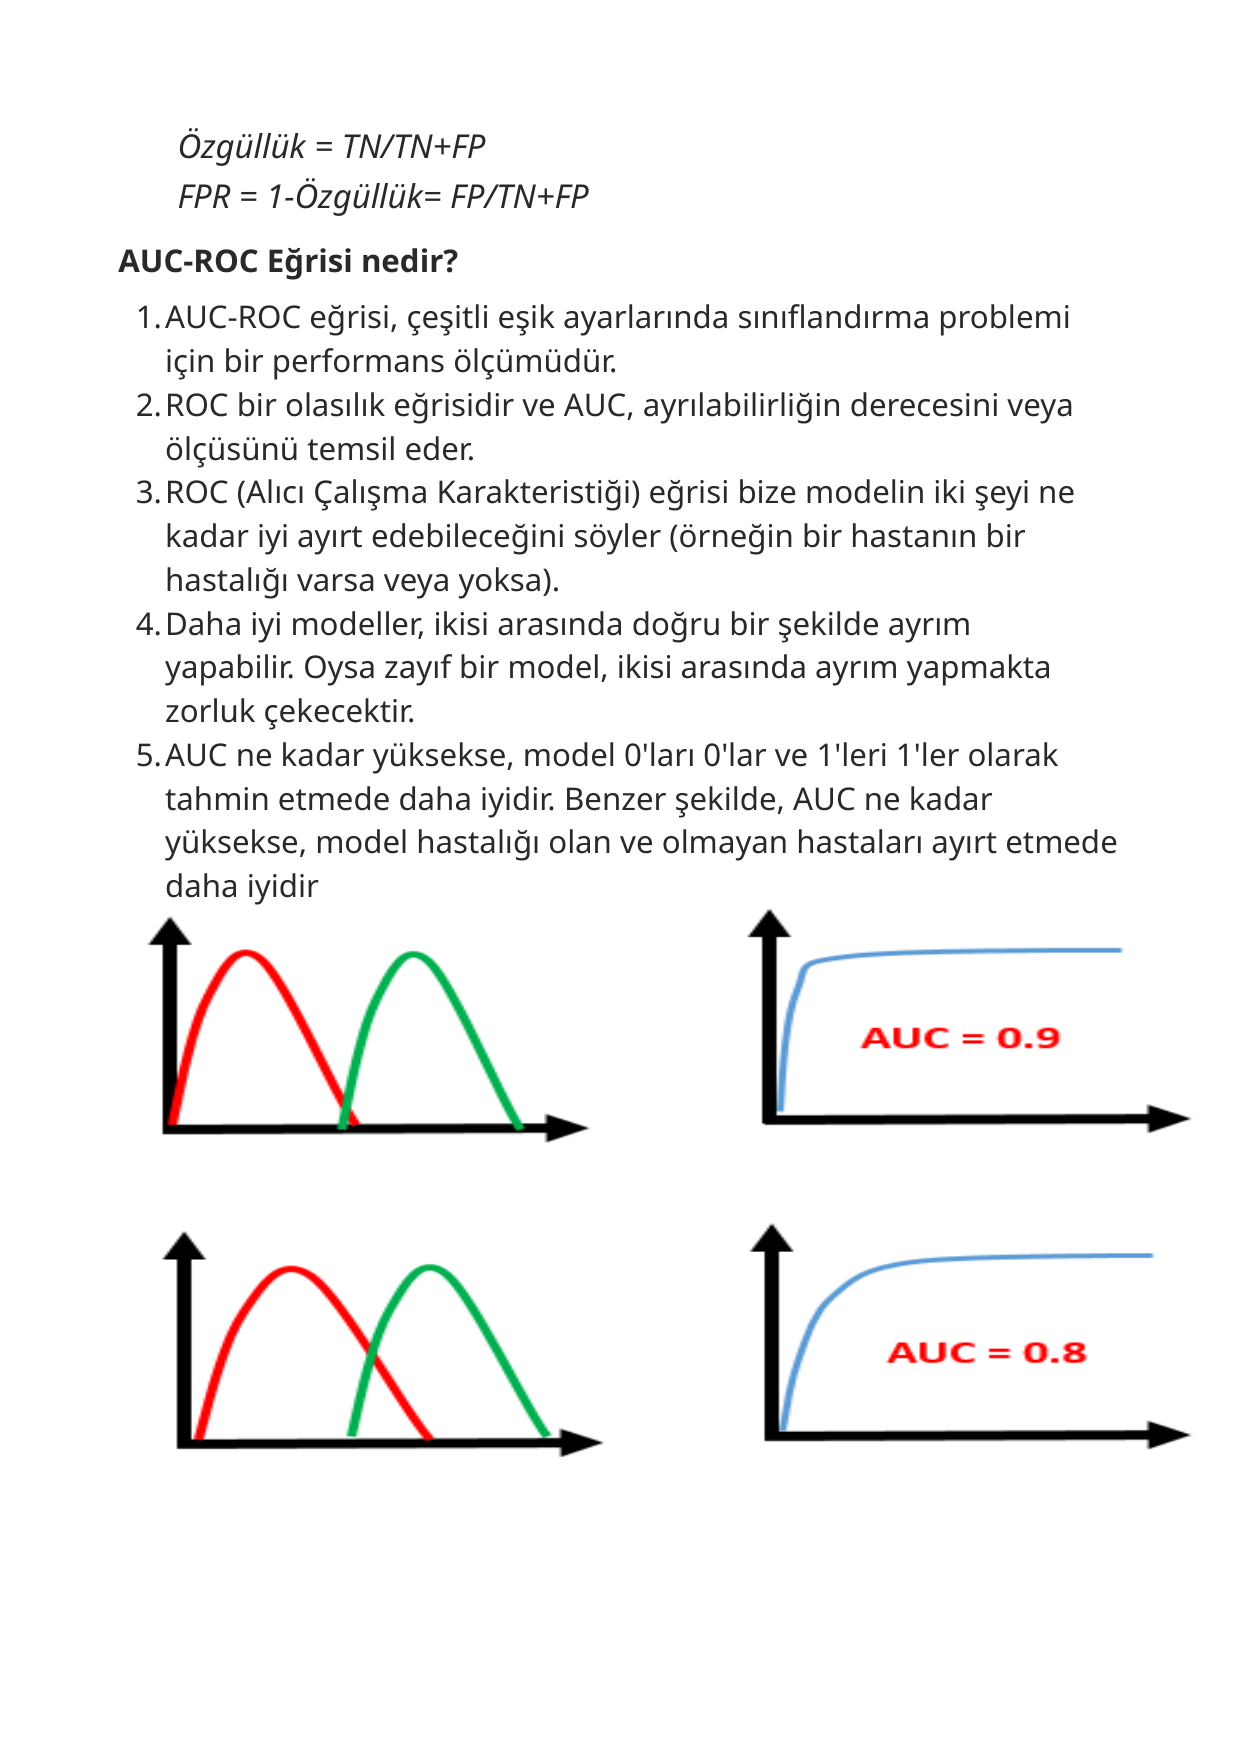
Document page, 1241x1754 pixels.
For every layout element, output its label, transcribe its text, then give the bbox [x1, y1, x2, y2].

list AUC ne kadar yüksekse, model 0'ları 0'lar ve 1'leri 1'ler olarak tahmin etmede daha iyidir. Benzer şekilde, AUC ne kadar yüksekse, model hastalığı olan ve olmayan hastaları ayırt etmede daha iyidir [165, 732, 1122, 906]
text Özgüllük = TN/TN+FP [177, 118, 1063, 168]
list ROC (Alıcı Çalışma Karakteristiği) eğrisi bize modelin iki şeyi ne kadar iyi ayırt edebileceğini söyler (örneğin bir hastanın bir hastalığı varsa veya yoksa). [165, 469, 1122, 600]
list AUC-ROC eğrisi, çeşitli eşik ayarlarında sınıflandırma problemi için bir performans ölçümüdür. [165, 294, 1122, 382]
list Daha iyi modeller, ikisi arasında doğru bir şekilde ayrım yapabilir. Oysa zayıf bir model, ikisi arasında ayrım yapmakta zorluk çekecektir. [165, 600, 1122, 732]
subtitle AUC-ROC Eğrisi nedir? [118, 239, 1122, 282]
text FPR = 1-Özgüllük= FP/TN+FP [177, 168, 1063, 218]
picture [118, 906, 1200, 1468]
list ROC bir olasılık eğrisidir ve AUC, ayrılabilirliğin derecesini veya ölçüsünü temsil eder. [165, 382, 1122, 469]
